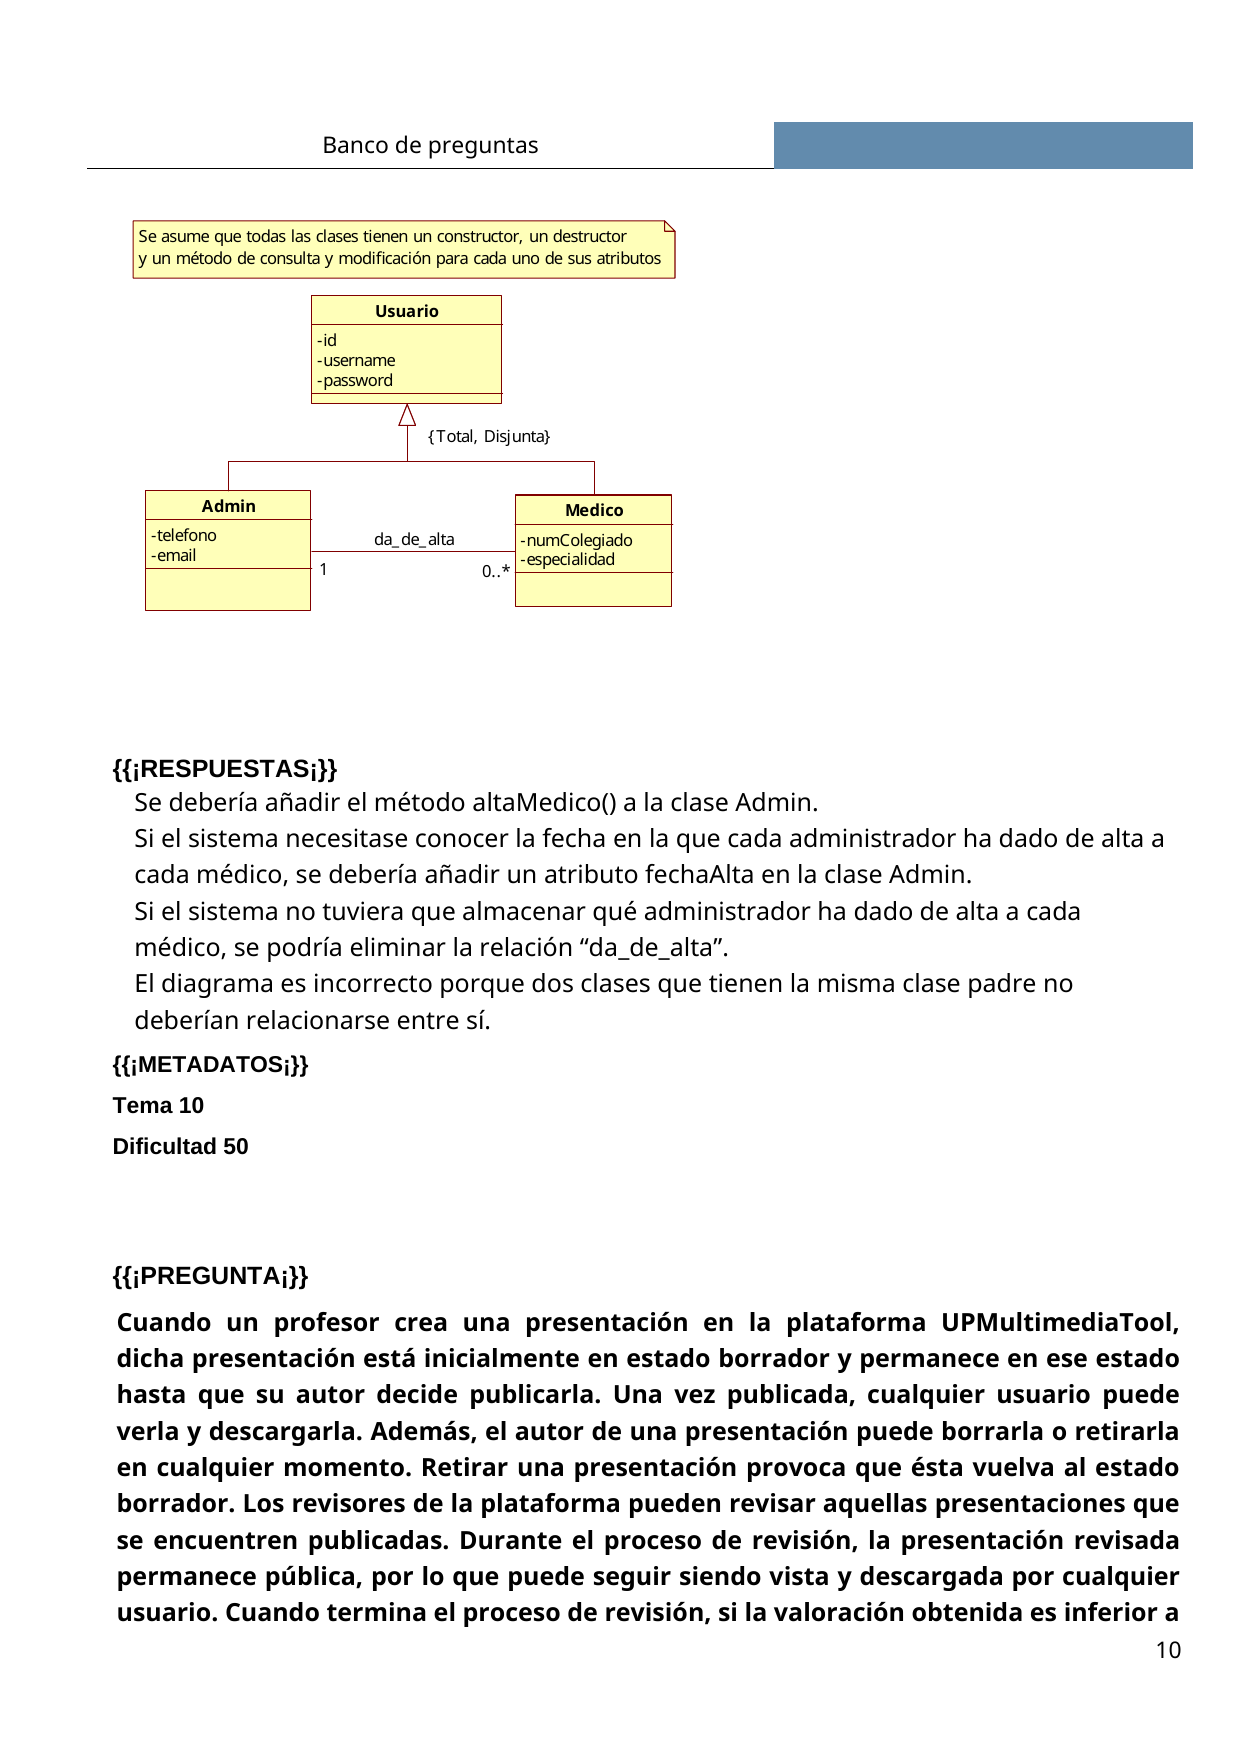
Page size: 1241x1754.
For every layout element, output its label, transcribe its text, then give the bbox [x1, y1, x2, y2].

text {{¡METADATOS¡}} [112, 1051, 1181, 1078]
text El diagrama es incorrecto porque dos clases que tienen la misma clase padre no deberían relacionarse entre sí. [134, 966, 1181, 1037]
text Dificultad 50 [112, 1133, 1181, 1159]
text Cuando un profesor crea una presentación en la plataforma UPMultimediaTool, dicha presentación está inicialmente en estado borrador y permanece en ese estado hasta que su autor decide publicarla. Una vez publicada, cualquier usuario puede verla y descargarla. Además, el autor de una presentación puede borrarla o retirarla en cualquier momento. Retirar una presentación provoca que ésta vuelva al estado borrador. Los revisores de la plataforma pueden revisar aquellas presentaciones que se encuentren publicadas. Durante el proceso de revisión, la presentación revisada permanece pública, por lo que puede seguir siendo vista y descargada por cualquier usuario. Cuando termina el proceso de revisión, si la valoración obtenida es inferior a [116, 1304, 1181, 1629]
text {{¡RESPUESTAS¡}} [112, 753, 1181, 782]
text Se debería añadir el método altaMedico() a la clase Admin. [134, 784, 1181, 818]
text Si el sistema no tuviera que almacenar qué administrador ha dado de alta a cada médico, se podría eliminar la relación “da_de_alta”. [134, 893, 1181, 964]
text Tema 10 [112, 1092, 1181, 1119]
text Si el sistema necesitase conocer la fecha en la que cada administrador ha dado de alta a cada médico, se debería añadir un atributo fechaAlta en la clase Admin. [134, 821, 1181, 891]
text {{¡PREGUNTA¡}} [112, 1261, 1181, 1289]
